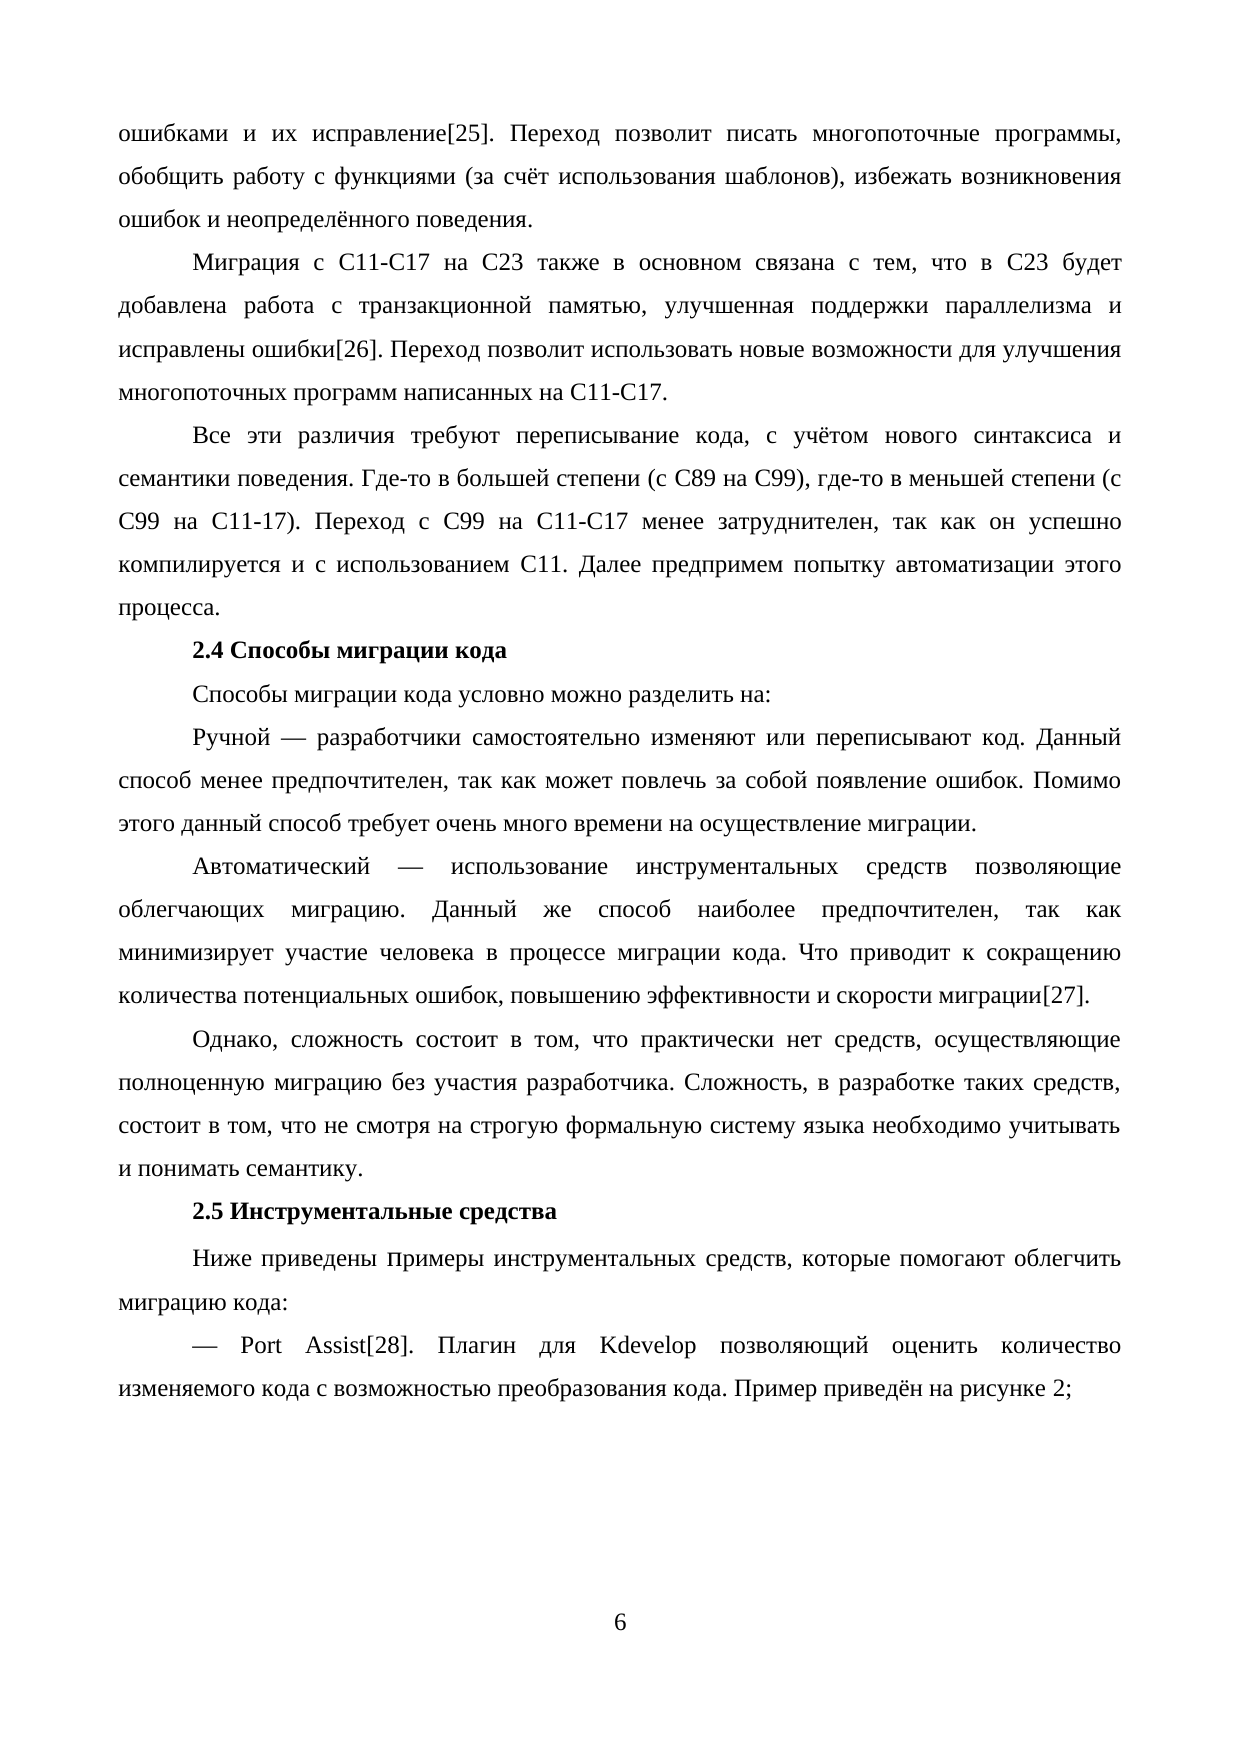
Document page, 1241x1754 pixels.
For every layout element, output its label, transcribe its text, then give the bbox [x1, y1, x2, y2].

subtitle 2.5 Инструментальные средства [118, 1196, 1122, 1225]
text ошибками и их исправление[25]. Переход позволит писать многопоточные программы, обобщить работу с функциями (за счёт использования шаблонов), избежать возникновения ошибок и неопределённого поведения. [118, 118, 1122, 233]
text Миграция с C11-C17 на C23 также в основном связана с тем, что в C23 будет добавлена работа с транзакционной памятью, улучшенная поддержки параллелизма и исправлены ошибки[26]. Переход позволит использовать новые возможности для улучшения многопоточных программ написанных на C11-C17. [118, 247, 1122, 406]
text Ручной — разработчики самостоятельно изменяют или переписывают код. Данный способ менее предпочтителен, так как может повлечь за собой появление ошибок. Помимо этого данный способ требует очень много времени на осуществление миграции. [118, 722, 1122, 837]
subtitle 2.4 Способы миграции кода [118, 636, 1122, 664]
text Автоматический — использование инструментальных средств позволяющие облегчающих миграцию. Данный же способ наиболее предпочтителен, так как минимизирует участие человека в процессе миграции кода. Что приводит к сокращению количества потенциальных ошибок, повышению эффективности и скорости миграции[27]. [118, 851, 1122, 1009]
text Однако, сложность состоит в том, что практически нет средств, осуществляющие полноценную миграцию без участия разработчика. Сложность, в разработке таких средств, состоит в том, что не смотря на строгую формальную систему языка необходимо учитывать и понимать семантику. [118, 1024, 1122, 1182]
text Способы миграции кода условно можно разделить на: [118, 679, 1122, 707]
text Ниже приведены примеры инструментальных средств, которые помогают облегчить миграцию кода: [118, 1239, 1122, 1316]
text Все эти различия требуют переписывание кода, с учётом нового синтаксиса и семантики поведения. Где-то в большей степени (с C89 на C99), где-то в меньшей степени (с C99 на C11-17). Переход с C99 на C11-C17 менее затруднителен, так как он успешно компилируется и с использованием C11. Далее предпримем попытку автоматизации этого процесса. [118, 420, 1122, 621]
text — Port Assist[28]. Плагин для Kdevelop позволяющий оценить количество изменяемого кода с возможностью преобразования кода. Пример приведён на рисунке 2; [118, 1330, 1122, 1402]
